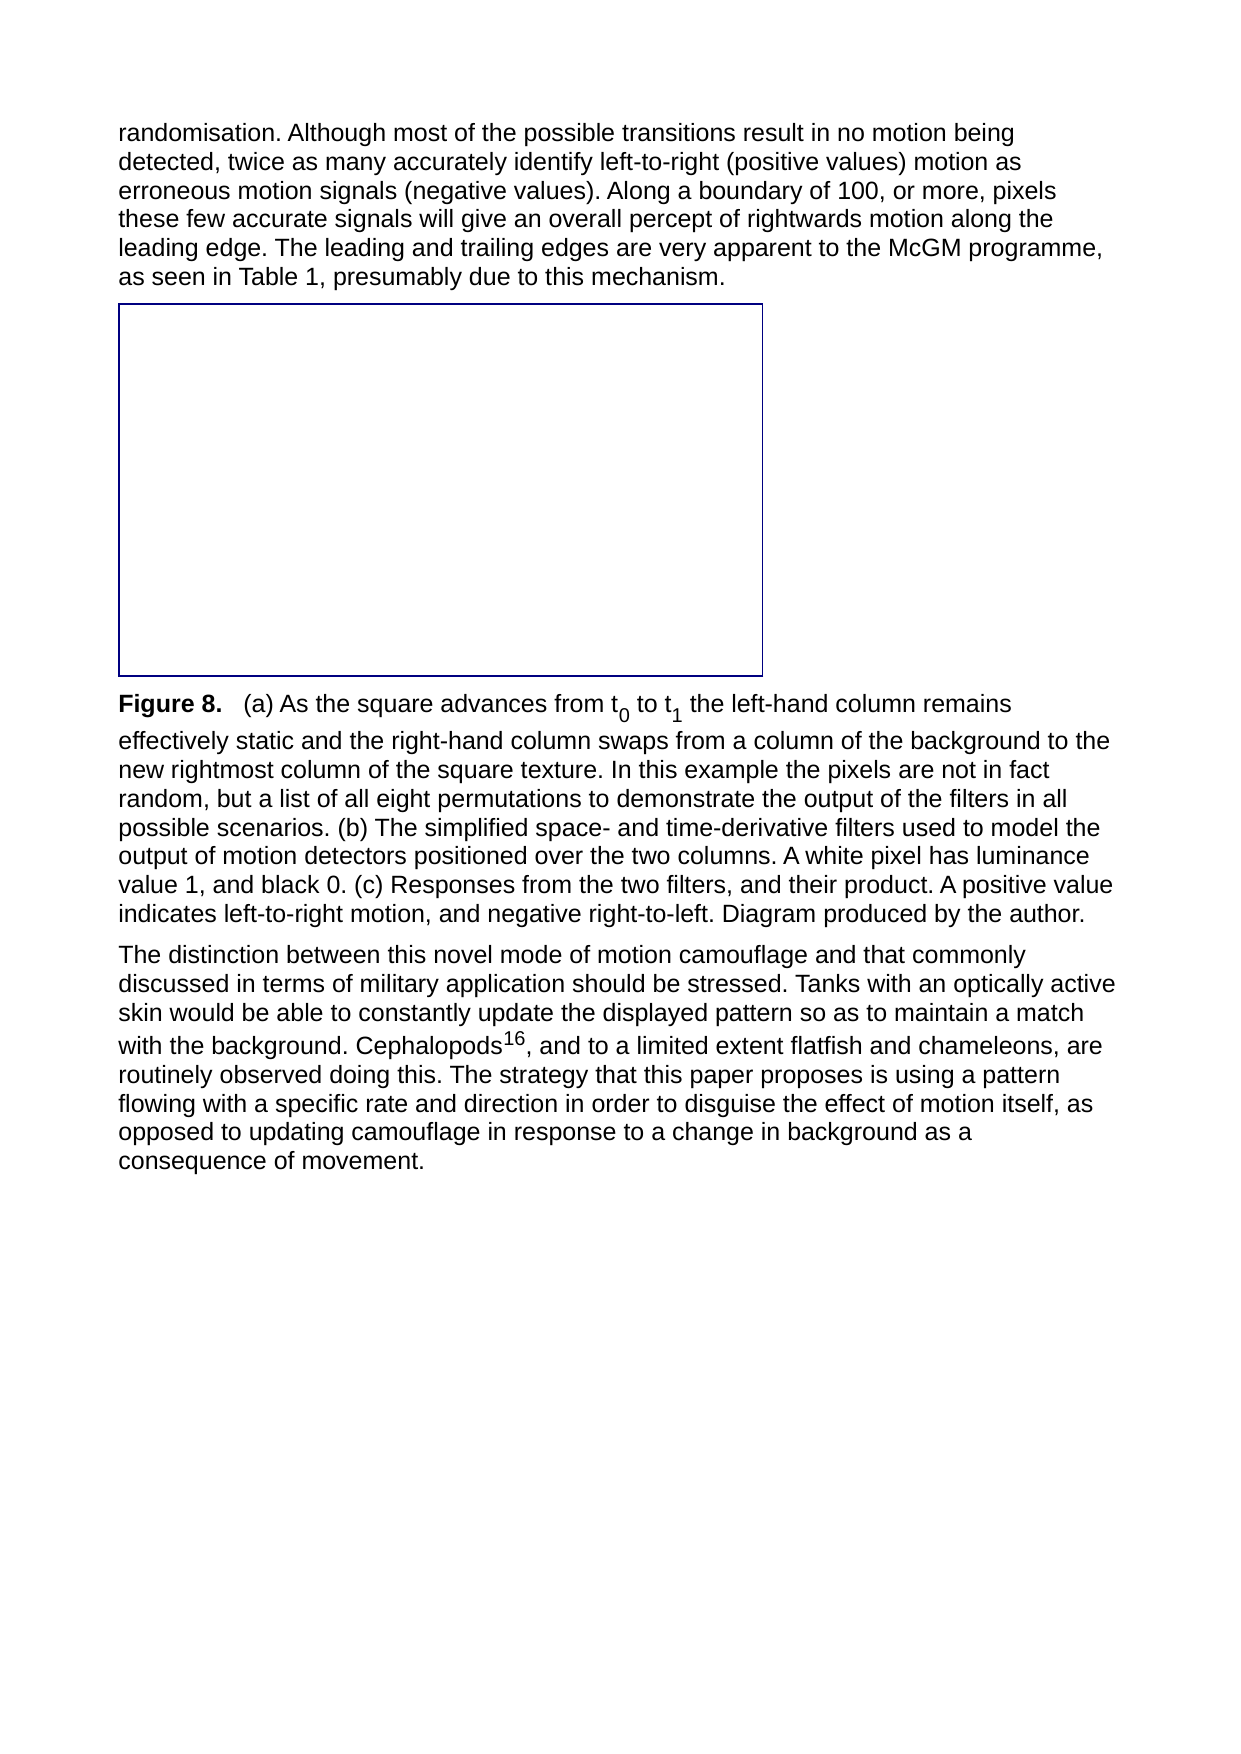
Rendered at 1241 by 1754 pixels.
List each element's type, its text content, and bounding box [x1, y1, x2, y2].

text randomisation. Although most of the possible transitions result in no motion being detected, twice as many accurately identify left-to-right (positive values) motion as erroneous motion signals (negative values). Along a boundary of 100, or more, pixels these few accurate signals will give an overall percept of rightwards motion along the leading edge. The leading and trailing edges are very apparent to the McGM programme, as seen in Table 1, presumably due to this mechanism. [118, 118, 1122, 291]
text Figure 8. (a) As the square advances from t0 to t1 the left-hand column remains effectively static and the right-hand column swaps from a column of the background to the new rightmost column of the square texture. In this example the pixels are not in fact random, but a list of all eight permutations to demonstrate the output of the filters in all possible scenarios. (b) The simplified space- and time-derivative filters used to model the output of motion detectors positioned over the two columns. A white pixel has luminance value 1, and black 0. (c) Responses from the two filters, and their product. A positive value indicates left-to-right motion, and negative right-to-left. Diagram produced by the author. [118, 689, 1122, 927]
text The distinction between this novel mode of motion camouflage and that commonly discussed in terms of military application should be stressed. Tanks with an optically active skin would be able to constantly update the displayed pattern so as to maintain a match with the background. Cephalopods16, and to a limited extent flatfish and chameleons, are routinely observed doing this. The strategy that this paper proposes is using a pattern flowing with a specific rate and direction in order to disguise the effect of motion itself, as opposed to updating camouflage in response to a change in background as a consequence of movement. [118, 940, 1122, 1175]
